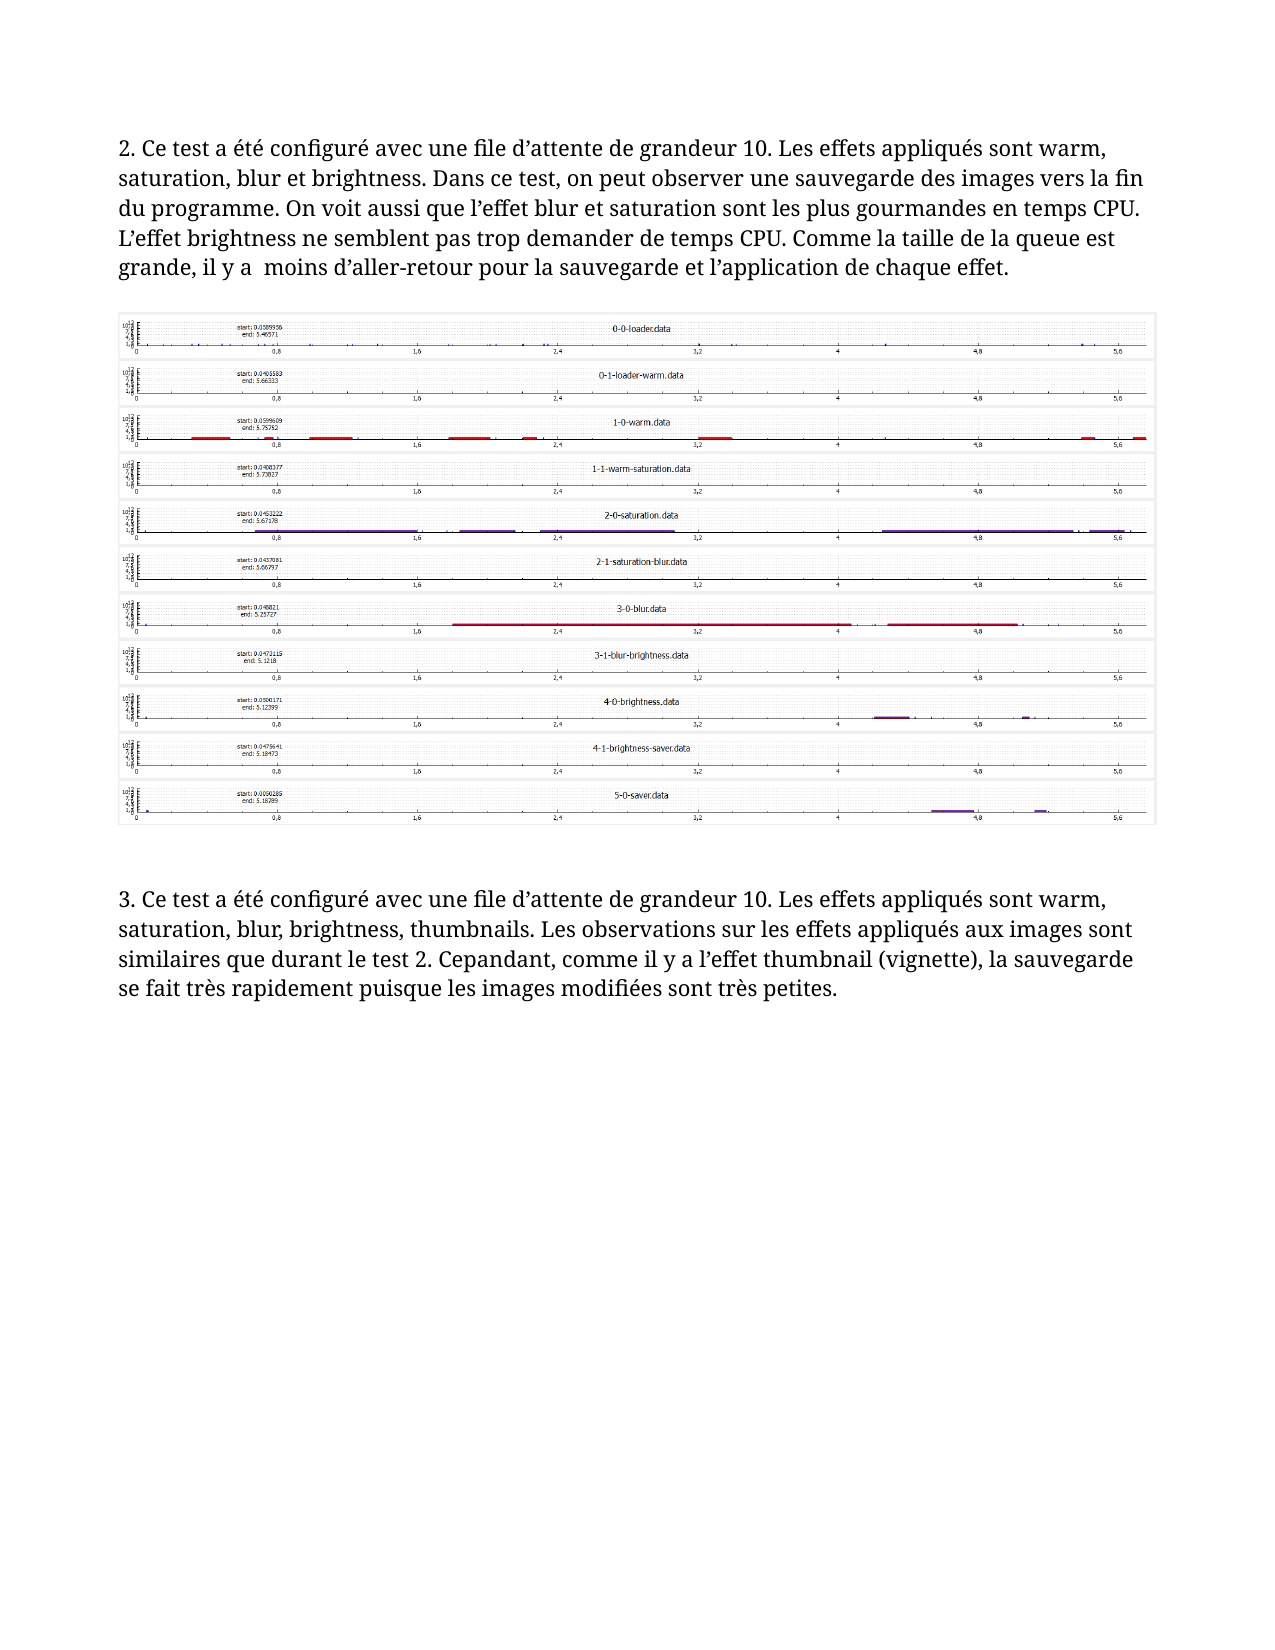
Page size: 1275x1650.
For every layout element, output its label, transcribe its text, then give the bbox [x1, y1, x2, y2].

text 2. Ce test a été configuré avec une file d’attente de grandeur 10. Les effets appliqués sont warm, saturation, blur et brightness. Dans ce test, on peut observer une sauvegarde des images vers la fin du programme. On voit aussi que l’effet blur et saturation sont les plus gourmandes en temps CPU. L’effet brightness ne semblent pas trop demander de temps CPU. Comme la taille de la queue est grande, il y a moins d’aller-retour pour la sauvegarde et l’application de chaque effet. [118, 133, 1157, 282]
picture [118, 312, 1157, 825]
text 3. Ce test a été configuré avec une file d’attente de grandeur 10. Les effets appliqués sont warm, saturation, blur, brightness, thumbnails. Les observations sur les effets appliqués aux images sont similaires que durant le test 2. Cepandant, comme il y a l’effet thumbnail (vignette), la sauvegarde se fait très rapidement puisque les images modifiées sont très petites. [118, 884, 1157, 1003]
